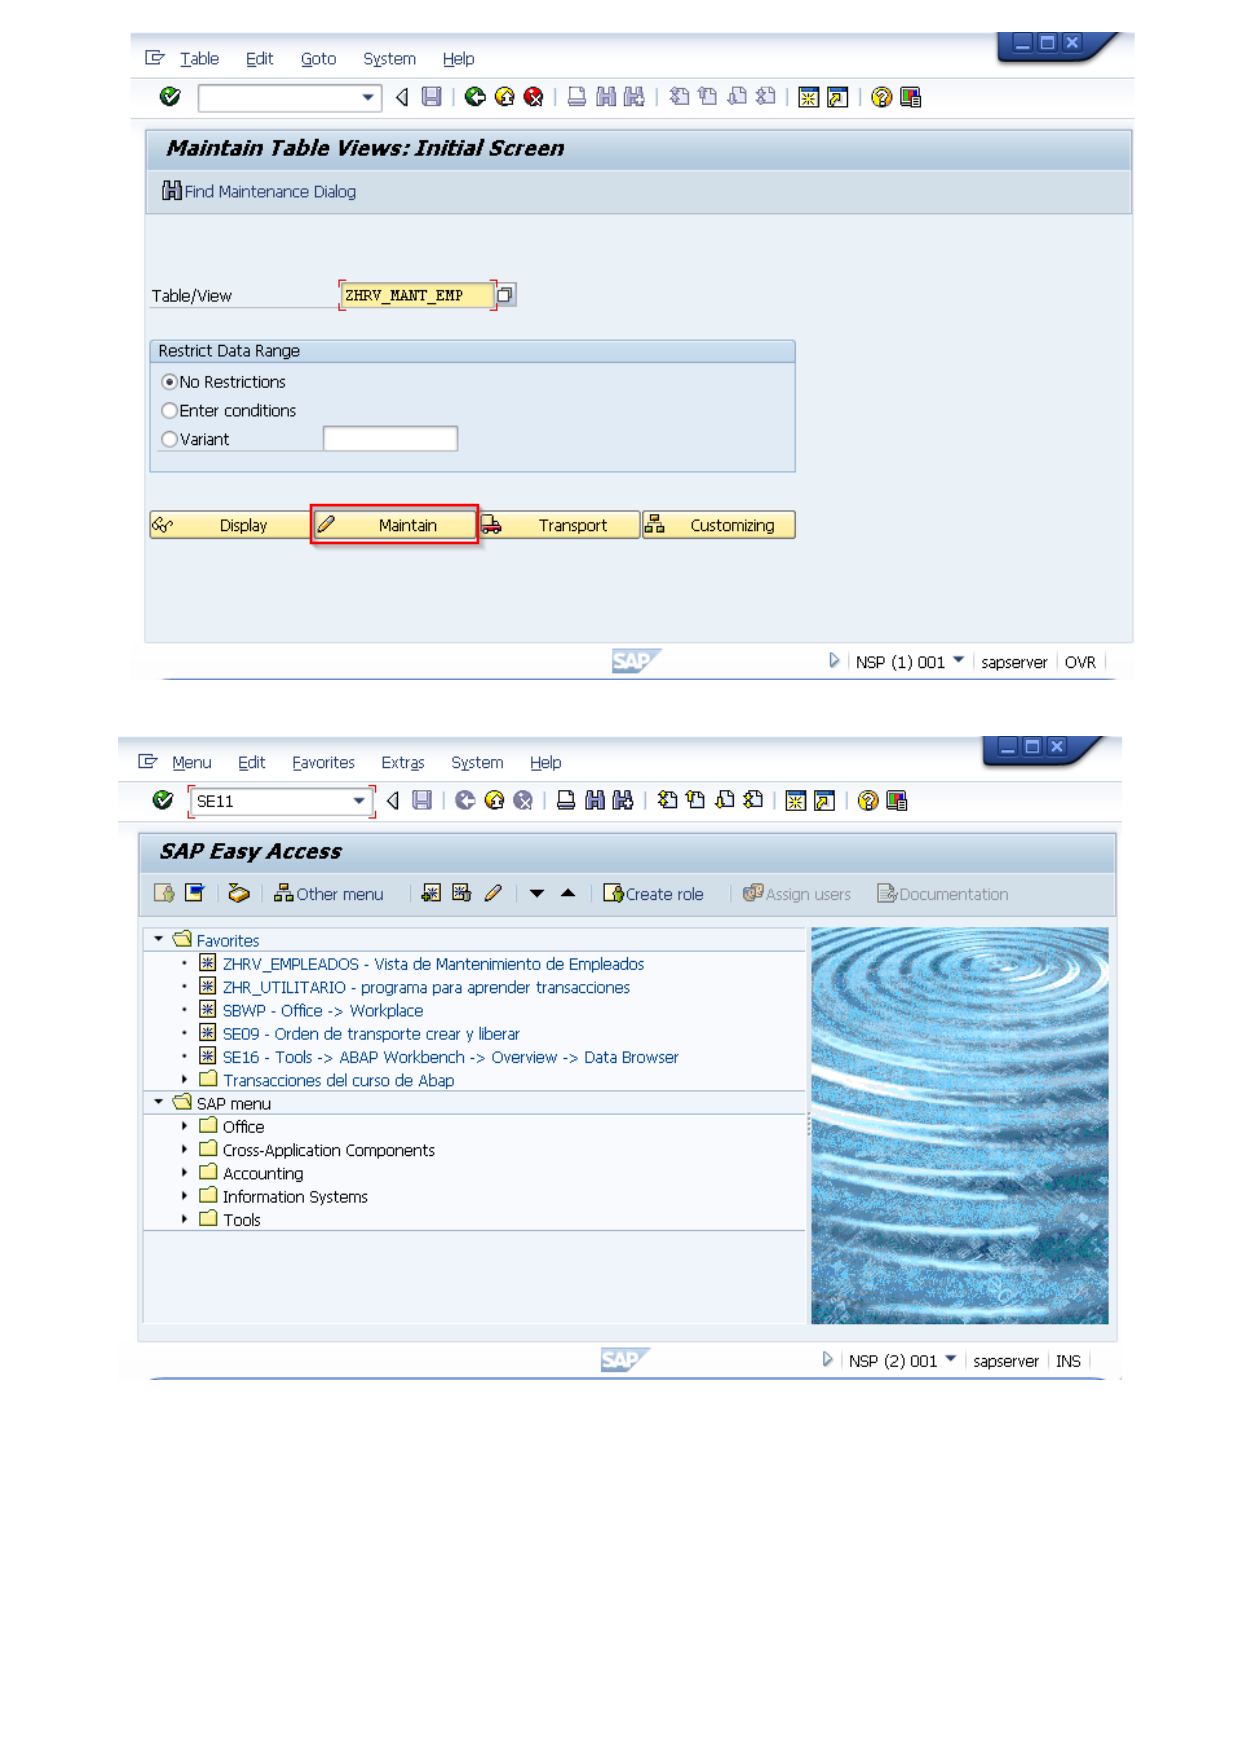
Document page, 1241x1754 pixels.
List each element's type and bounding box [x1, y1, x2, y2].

picture [130, 32, 1135, 680]
picture [118, 736, 1123, 1380]
